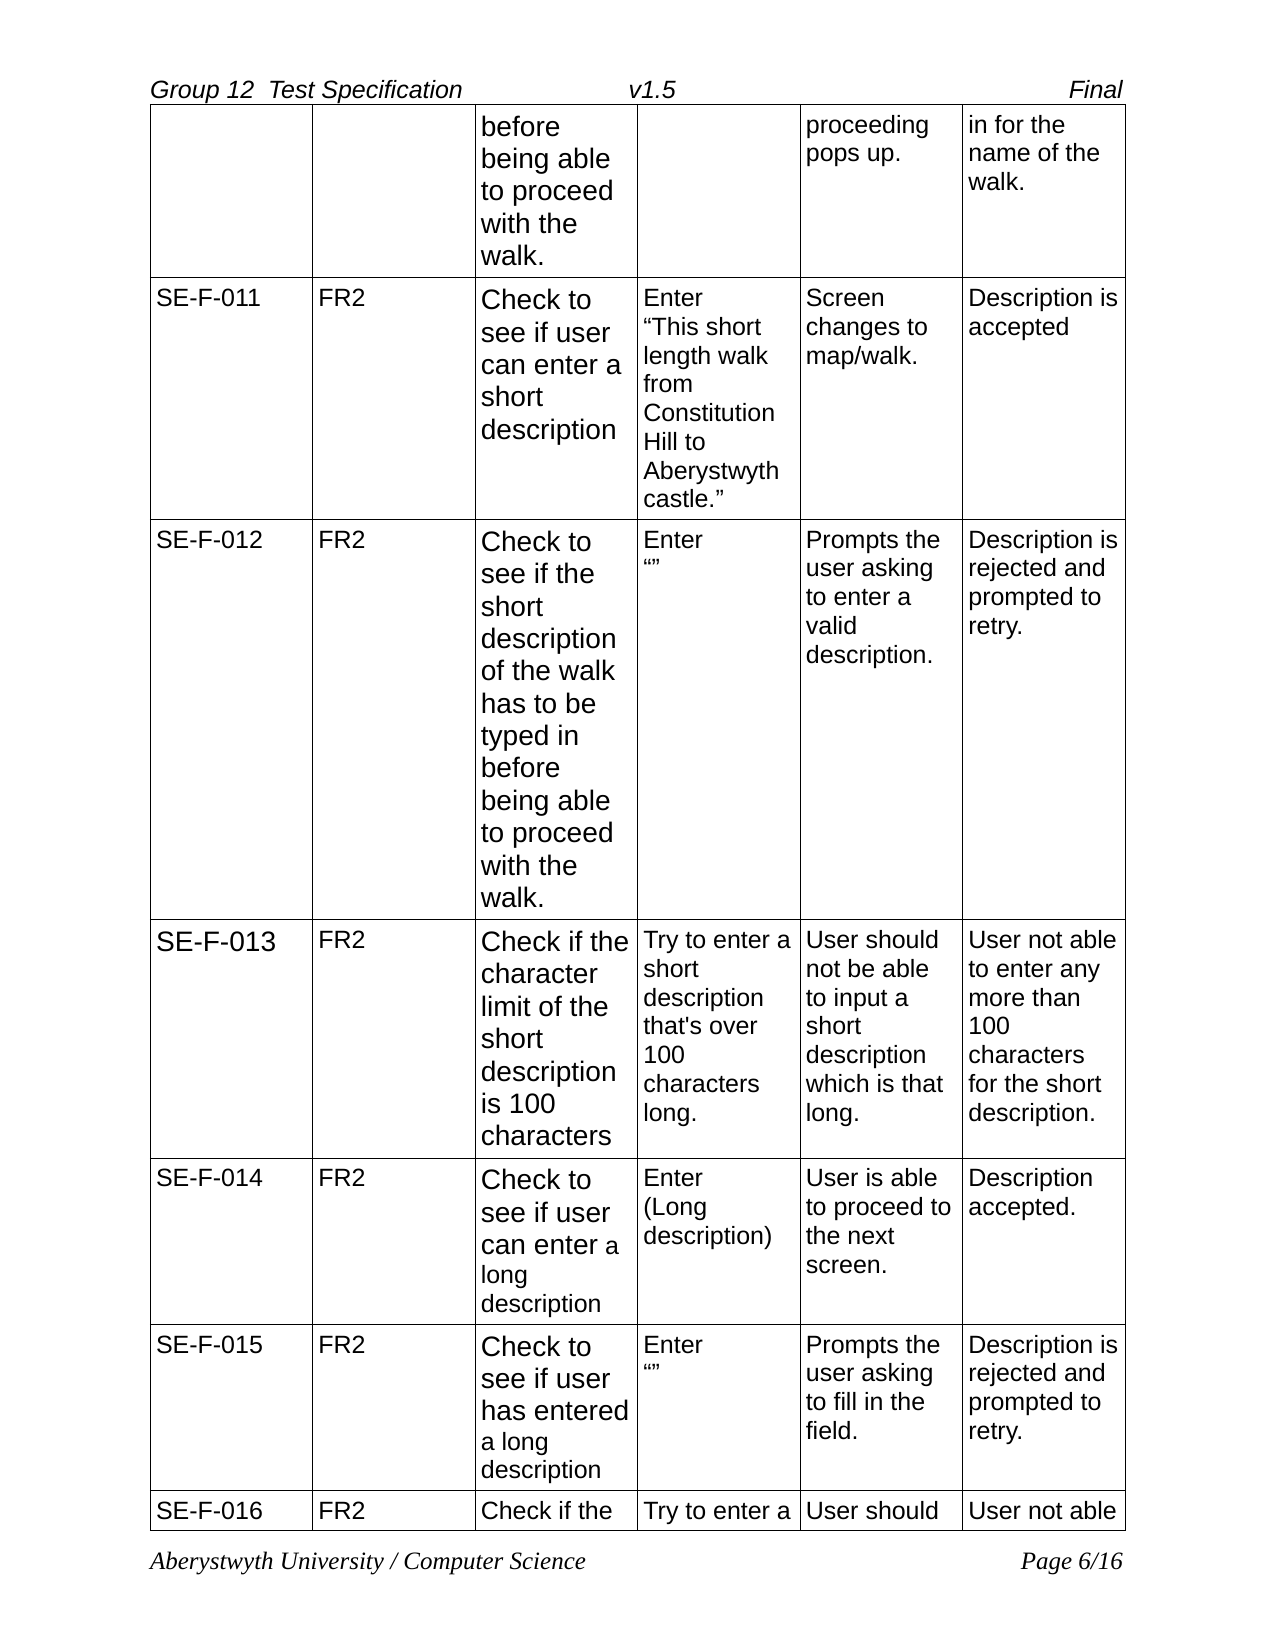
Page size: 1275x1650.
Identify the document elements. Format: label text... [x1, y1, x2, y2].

table_cell Prompts the user asking to fill in the field. [801, 1325, 962, 1490]
table_cell FR2 [313, 920, 475, 1157]
table_cell Enter “This short length walk from Constitution Hill to Aberystwyth castle.” [638, 278, 800, 519]
table_cell in for the name of the walk. [963, 105, 1125, 277]
table_cell Check if the [476, 1491, 637, 1530]
table_cell Screen changes to map/walk. [801, 278, 962, 519]
table_cell FR2 [313, 1159, 475, 1324]
table_cell [638, 105, 800, 277]
table_cell Prompts the user asking to enter a valid description. [801, 520, 962, 919]
table_cell Try to enter a short description that's over 100 characters long. [638, 920, 800, 1157]
table_cell Description is rejected and prompted to retry. [963, 1325, 1125, 1490]
table_cell [151, 105, 312, 277]
table_cell Description is accepted [963, 278, 1125, 519]
table_cell Check to see if user can enter a long description [476, 1159, 637, 1324]
table_cell SE-F-015 [151, 1325, 312, 1490]
table_cell FR2 [313, 1491, 475, 1530]
table_cell SE-F-013 [151, 920, 312, 1157]
table_cell Try to enter a [638, 1491, 800, 1530]
table_cell User should not be able to input a short description which is that long. [801, 920, 962, 1157]
table_cell Description is rejected and prompted to retry. [963, 520, 1125, 919]
table_cell SE-F-011 [151, 278, 312, 519]
table_cell FR2 [313, 1325, 475, 1490]
table_cell User not able to enter any more than 100 characters for the short description. [963, 920, 1125, 1157]
table_cell proceeding pops up. [801, 105, 962, 277]
table_cell SE-F-014 [151, 1159, 312, 1324]
table_cell Description accepted. [963, 1159, 1125, 1324]
table_cell SE-F-012 [151, 520, 312, 919]
table_cell Check if the character limit of the short description is 100 characters [476, 920, 637, 1157]
table_cell Check to see if user can enter a short description [476, 278, 637, 519]
table_cell Enter “” [638, 520, 800, 919]
table_cell User not able [963, 1491, 1125, 1530]
table_cell Check to see if the short description of the walk has to be typed in before being able to proceed with the walk. [476, 520, 637, 919]
table_cell FR2 [313, 278, 475, 519]
table_cell Check to see if user has entered a long description [476, 1325, 637, 1490]
table_cell before being able to proceed with the walk. [476, 105, 637, 277]
table_cell Enter “” [638, 1325, 800, 1490]
table_cell User should [801, 1491, 962, 1530]
table_cell User is able to proceed to the next screen. [801, 1159, 962, 1324]
table_cell [313, 105, 475, 277]
table_cell SE-F-016 [151, 1491, 312, 1530]
table_cell FR2 [313, 520, 475, 919]
table_cell Enter (Long description) [638, 1159, 800, 1324]
